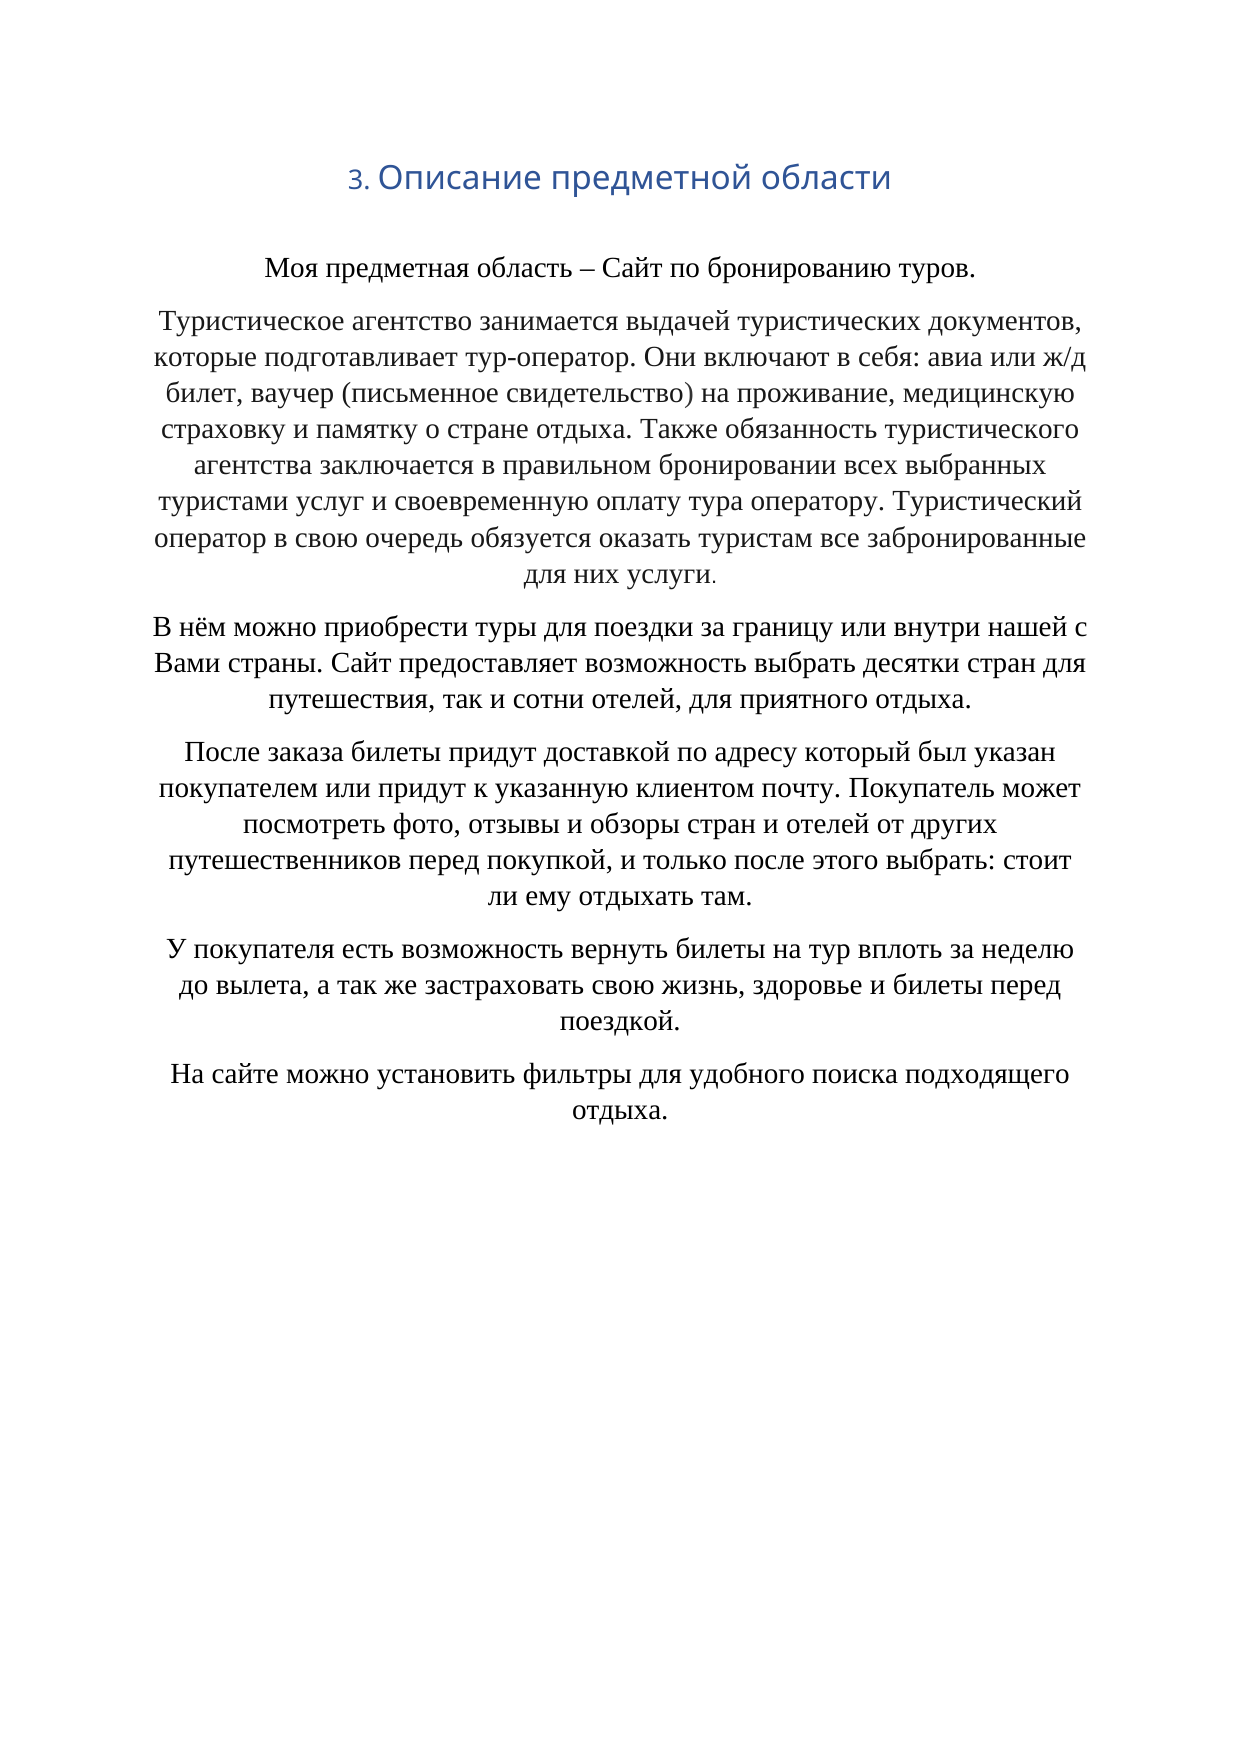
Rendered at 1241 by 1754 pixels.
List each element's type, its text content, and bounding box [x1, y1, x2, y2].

text Туристическое агентство занимается выдачей туристических документов, которые подготавливает тур-оператор. Они включают в себя: авиа или ж/д билет, ваучер (письменное свидетельство) на проживание, медицинскую страховку и памятку о стране отдыха. Также обязанность туристического агентства заключается в правильном бронировании всех выбранных туристами услуг и своевременную оплату тура оператору. Туристический оператор в свою очередь обязуется оказать туристам все забронированные для них услуги. [150, 303, 1090, 589]
subtitle 3. Описание предметной области [150, 154, 1090, 199]
text На сайте можно установить фильтры для удобного поиска подходящего отдыха. [150, 1056, 1090, 1126]
text Моя предметная область – Сайт по бронированию туров. [150, 250, 1090, 283]
text В нём можно приобрести туры для поездки за границу или внутри нашей с Вами страны. Сайт предоставляет возможность выбрать десятки стран для путешествия, так и сотни отелей, для приятного отдыха. [150, 609, 1090, 714]
text После заказа билеты придут доставкой по адресу который был указан покупателем или придут к указанную клиентом почту. Покупатель может посмотреть фото, отзывы и обзоры стран и отелей от других путешественников перед покупкой, и только после этого выбрать: стоит ли ему отдыхать там. [150, 734, 1090, 912]
text У покупателя есть возможность вернуть билеты на тур вплоть за неделю до вылета, а так же застраховать свою жизнь, здоровье и билеты перед поездкой. [150, 931, 1090, 1037]
